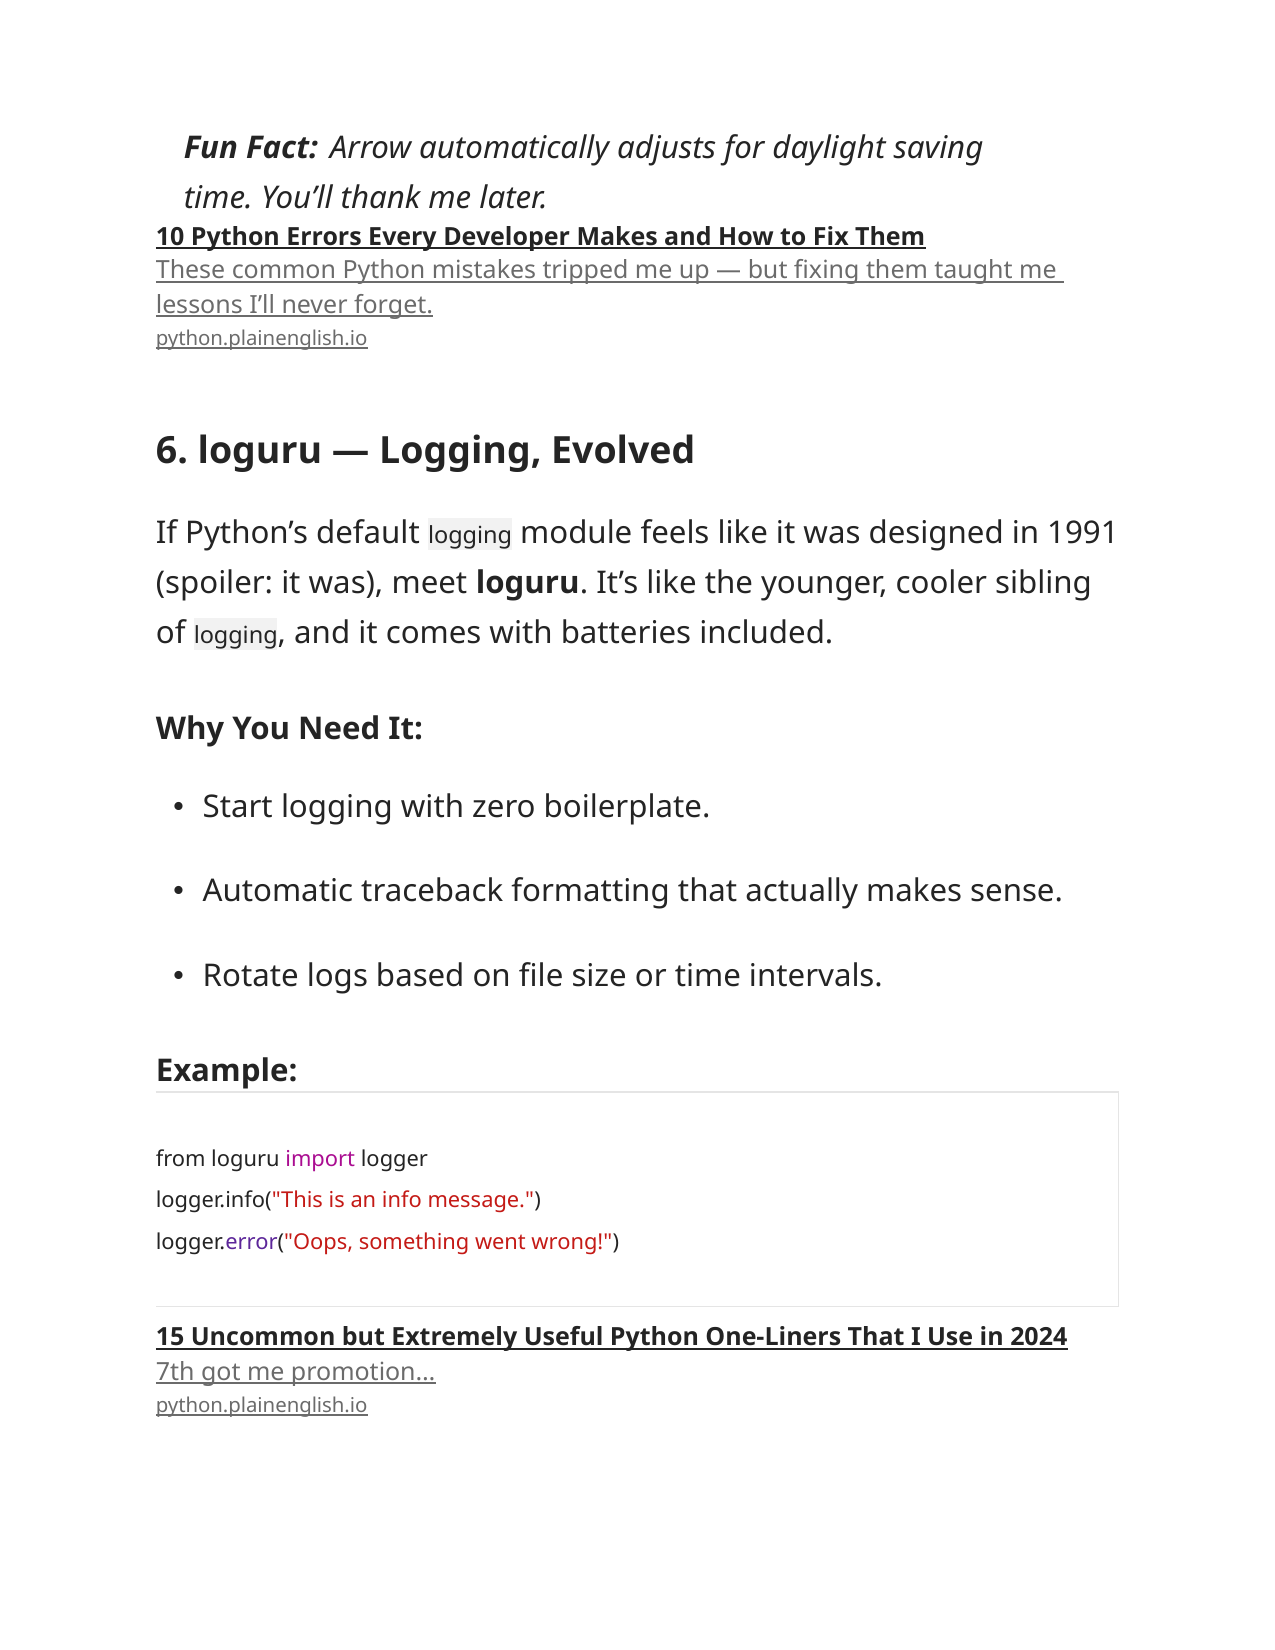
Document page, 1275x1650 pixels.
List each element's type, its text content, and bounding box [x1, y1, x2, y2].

list Start logging with zero boilerplate. [202, 776, 1119, 826]
text Fun Fact: Arrow automatically adjusts for daylight saving time. You’ll thank me later. [183, 118, 1060, 218]
subtitle 6. loguru — Logging, Evolved [156, 423, 1119, 474]
text logger.error("Oops, something went wrong!") [156, 1174, 1118, 1306]
subtitle 15 Uncommon but Extremely Useful Python One-Liners That I Use in 2024 [156, 1319, 1119, 1353]
text from loguru import logger [156, 1093, 1118, 1133]
text logger.info("This is an info message.") [156, 1133, 1118, 1174]
subtitle These common Python mistakes tripped me up — but fixing them taught me lessons I’ll never forget. [156, 252, 1119, 320]
text python.plainenglish.io [156, 320, 1119, 352]
text If Python’s default logging module feels like it was designed in 1991 (spoiler: it was), meet loguru. It’s like the younger, cooler sibling of logging, and it comes with batteries included. [156, 503, 1119, 653]
subtitle Why You Need It: [156, 706, 1119, 748]
text python.plainenglish.io [156, 1387, 1119, 1418]
subtitle 7th got me promotion… [156, 1353, 1119, 1387]
subtitle Example: [156, 1048, 1119, 1091]
list Rotate logs based on file size or time intervals. [202, 945, 1119, 995]
subtitle 10 Python Errors Every Developer Makes and How to Fix Them [156, 218, 1119, 252]
list Automatic traceback formatting that actually makes sense. [202, 861, 1119, 911]
